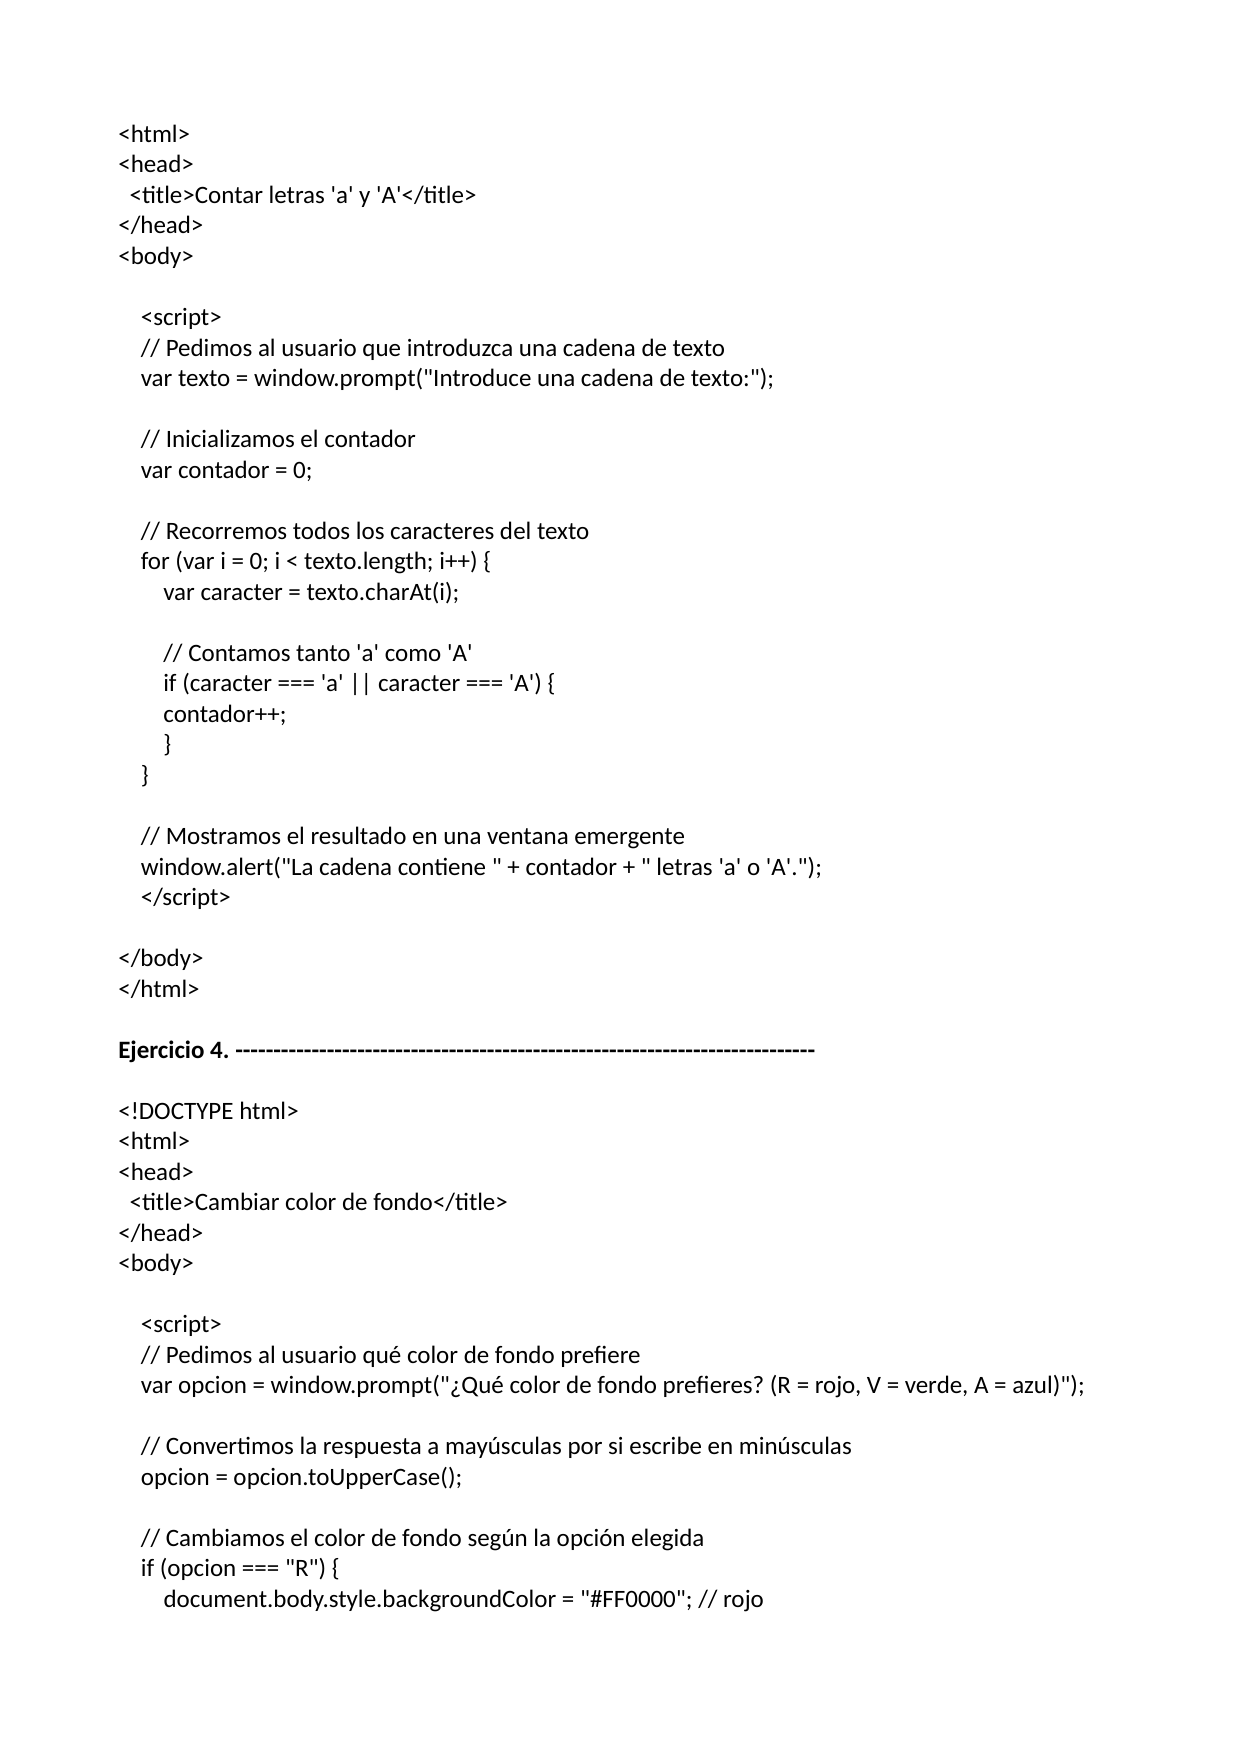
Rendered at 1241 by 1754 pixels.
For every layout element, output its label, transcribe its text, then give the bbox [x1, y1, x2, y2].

text var contador = 0; [118, 454, 1122, 484]
text <!DOCTYPE html> [118, 1095, 1122, 1125]
text </head> [118, 210, 1122, 240]
text <html> [118, 1125, 1122, 1156]
text if (opcion === "R") { [118, 1553, 1122, 1583]
text <body> [118, 1247, 1122, 1278]
text contador++; [118, 698, 1122, 728]
text if (caracter === 'a' || caracter === 'A') { [118, 667, 1122, 698]
text var opcion = window.prompt("¿Qué color de fondo prefieres? (R = rojo, V = verde, A = azul)"); [118, 1369, 1122, 1400]
text </html> [118, 973, 1122, 1003]
text // Mostramos el resultado en una ventana emergente [118, 820, 1122, 851]
text opcion = opcion.toUpperCase(); [118, 1461, 1122, 1492]
text // Contamos tanto 'a' como 'A' [118, 637, 1122, 667]
text <body> [118, 240, 1122, 271]
text var texto = window.prompt("Introduce una cadena de texto:"); [118, 362, 1122, 393]
text window.alert("La cadena contiene " + contador + " letras 'a' o 'A'."); [118, 851, 1122, 881]
text document.body.style.backgroundColor = "#FF0000"; // rojo [118, 1583, 1122, 1614]
text Ejercicio 4. ---------------------------------------------------------------------------- [118, 1034, 1122, 1064]
text var caracter = texto.charAt(i); [118, 576, 1122, 606]
text </body> [118, 942, 1122, 973]
text <title>Cambiar color de fondo</title> [118, 1186, 1122, 1217]
text } [118, 759, 1122, 789]
text </script> [118, 881, 1122, 912]
text // Convertimos la respuesta a mayúsculas por si escribe en minúsculas [118, 1431, 1122, 1461]
text <head> [118, 149, 1122, 179]
text for (var i = 0; i < texto.length; i++) { [118, 545, 1122, 576]
text // Cambiamos el color de fondo según la opción elegida [118, 1522, 1122, 1553]
text <head> [118, 1156, 1122, 1186]
text } [118, 728, 1122, 759]
text // Pedimos al usuario qué color de fondo prefiere [118, 1339, 1122, 1369]
text <html> [118, 118, 1122, 149]
text <script> [118, 1308, 1122, 1339]
text <script> [118, 301, 1122, 332]
text <title>Contar letras 'a' y 'A'</title> [118, 179, 1122, 210]
text // Recorremos todos los caracteres del texto [118, 515, 1122, 545]
text </head> [118, 1217, 1122, 1247]
text // Inicializamos el contador [118, 423, 1122, 454]
text // Pedimos al usuario que introduzca una cadena de texto [118, 332, 1122, 362]
